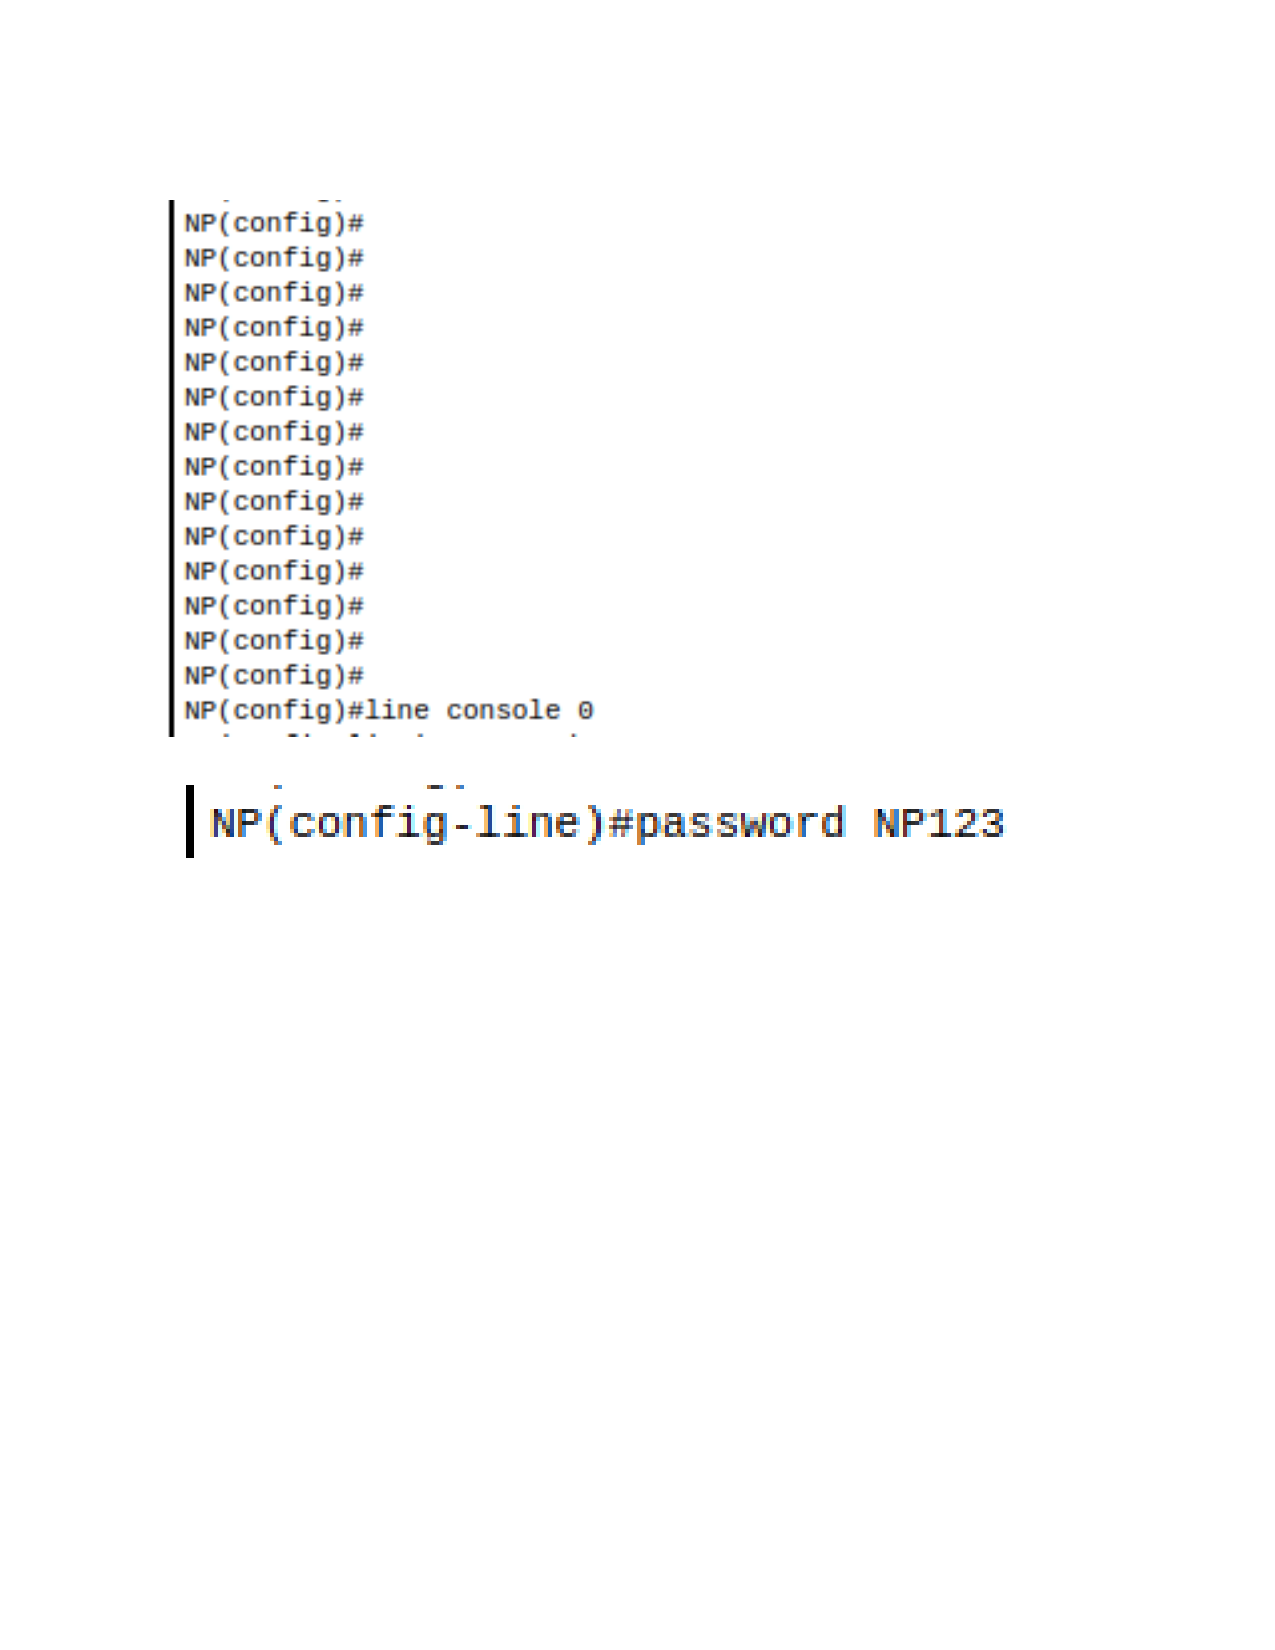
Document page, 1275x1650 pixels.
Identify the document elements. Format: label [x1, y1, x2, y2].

picture [150, 785, 1197, 858]
picture [150, 200, 804, 737]
